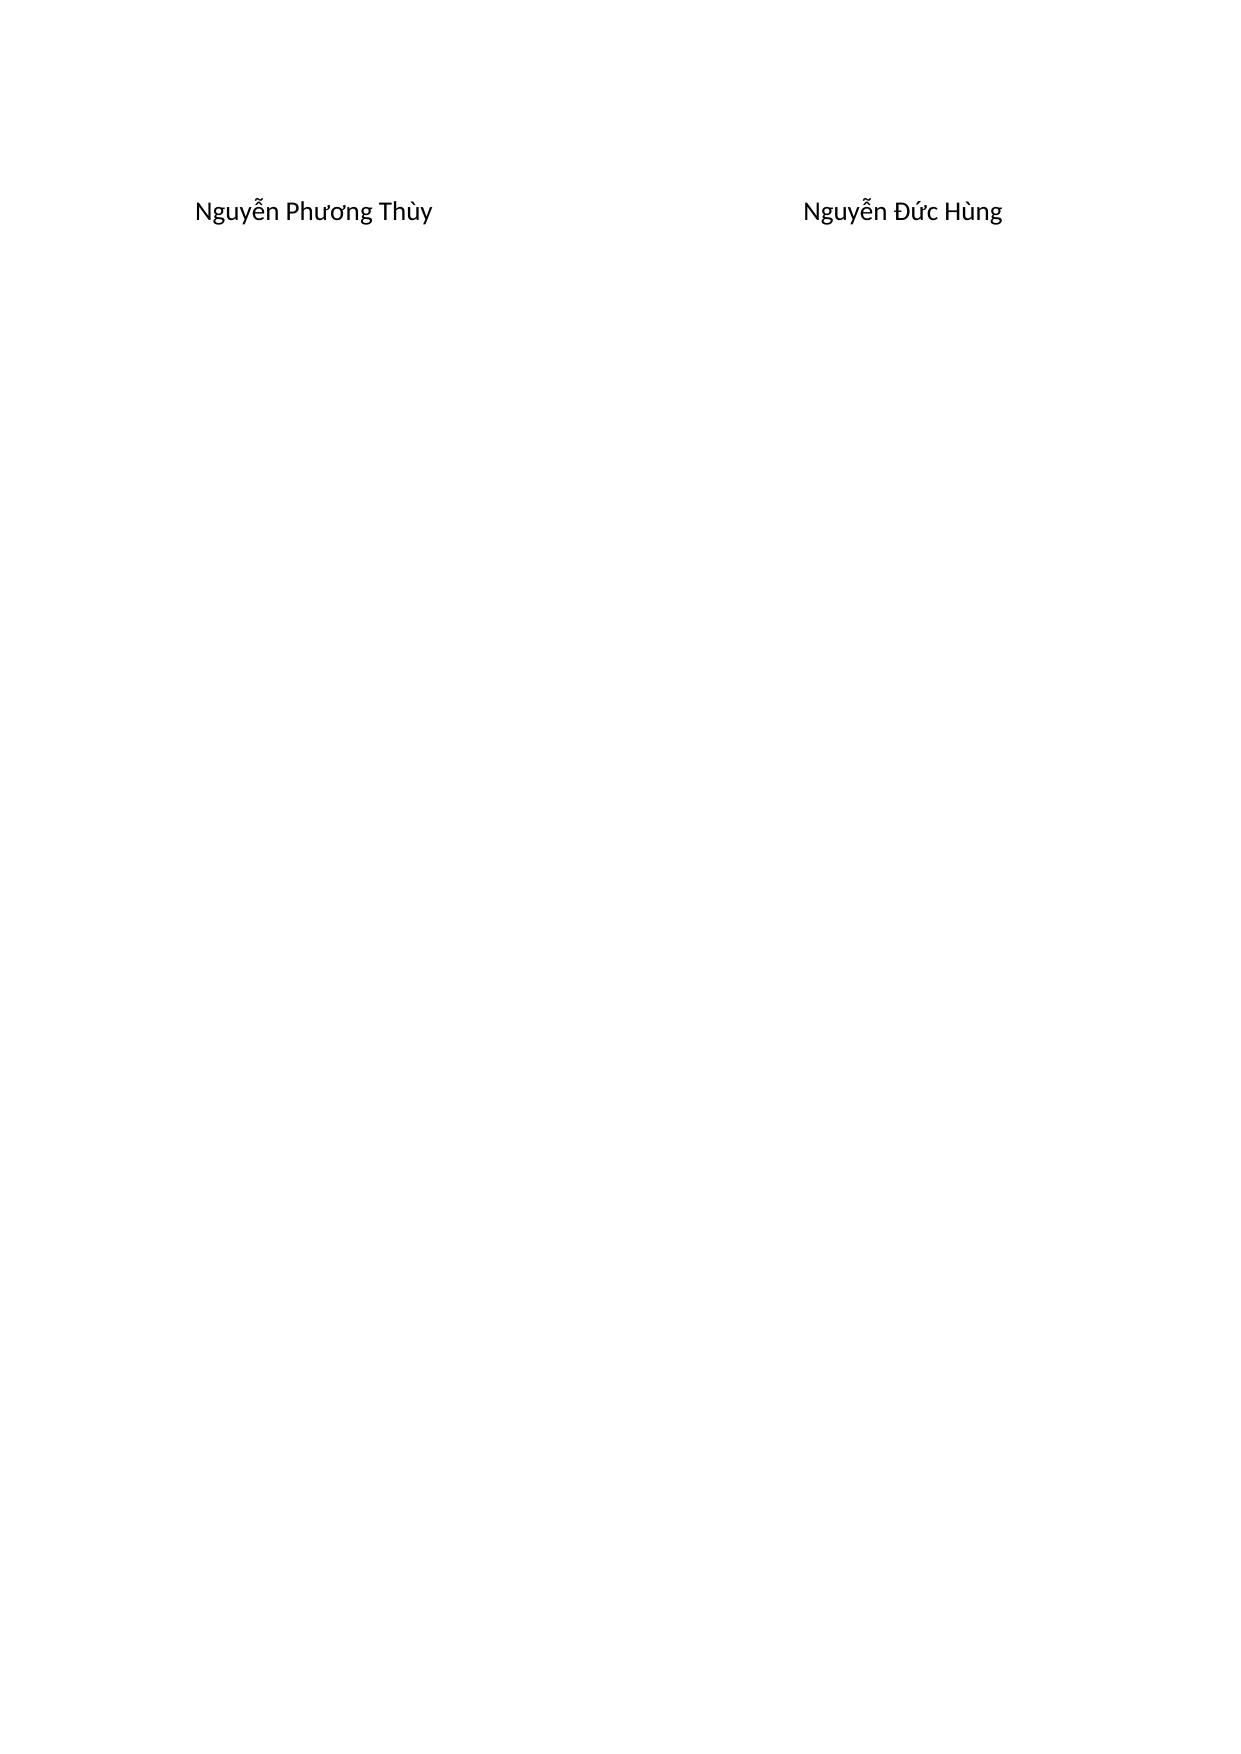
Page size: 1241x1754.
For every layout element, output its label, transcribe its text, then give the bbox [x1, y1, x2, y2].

table_header [480, 118, 661, 227]
table_header Nguyễn Phương Thùy [148, 118, 480, 227]
table_header Nguyễn Đức Hùng [661, 118, 1145, 227]
